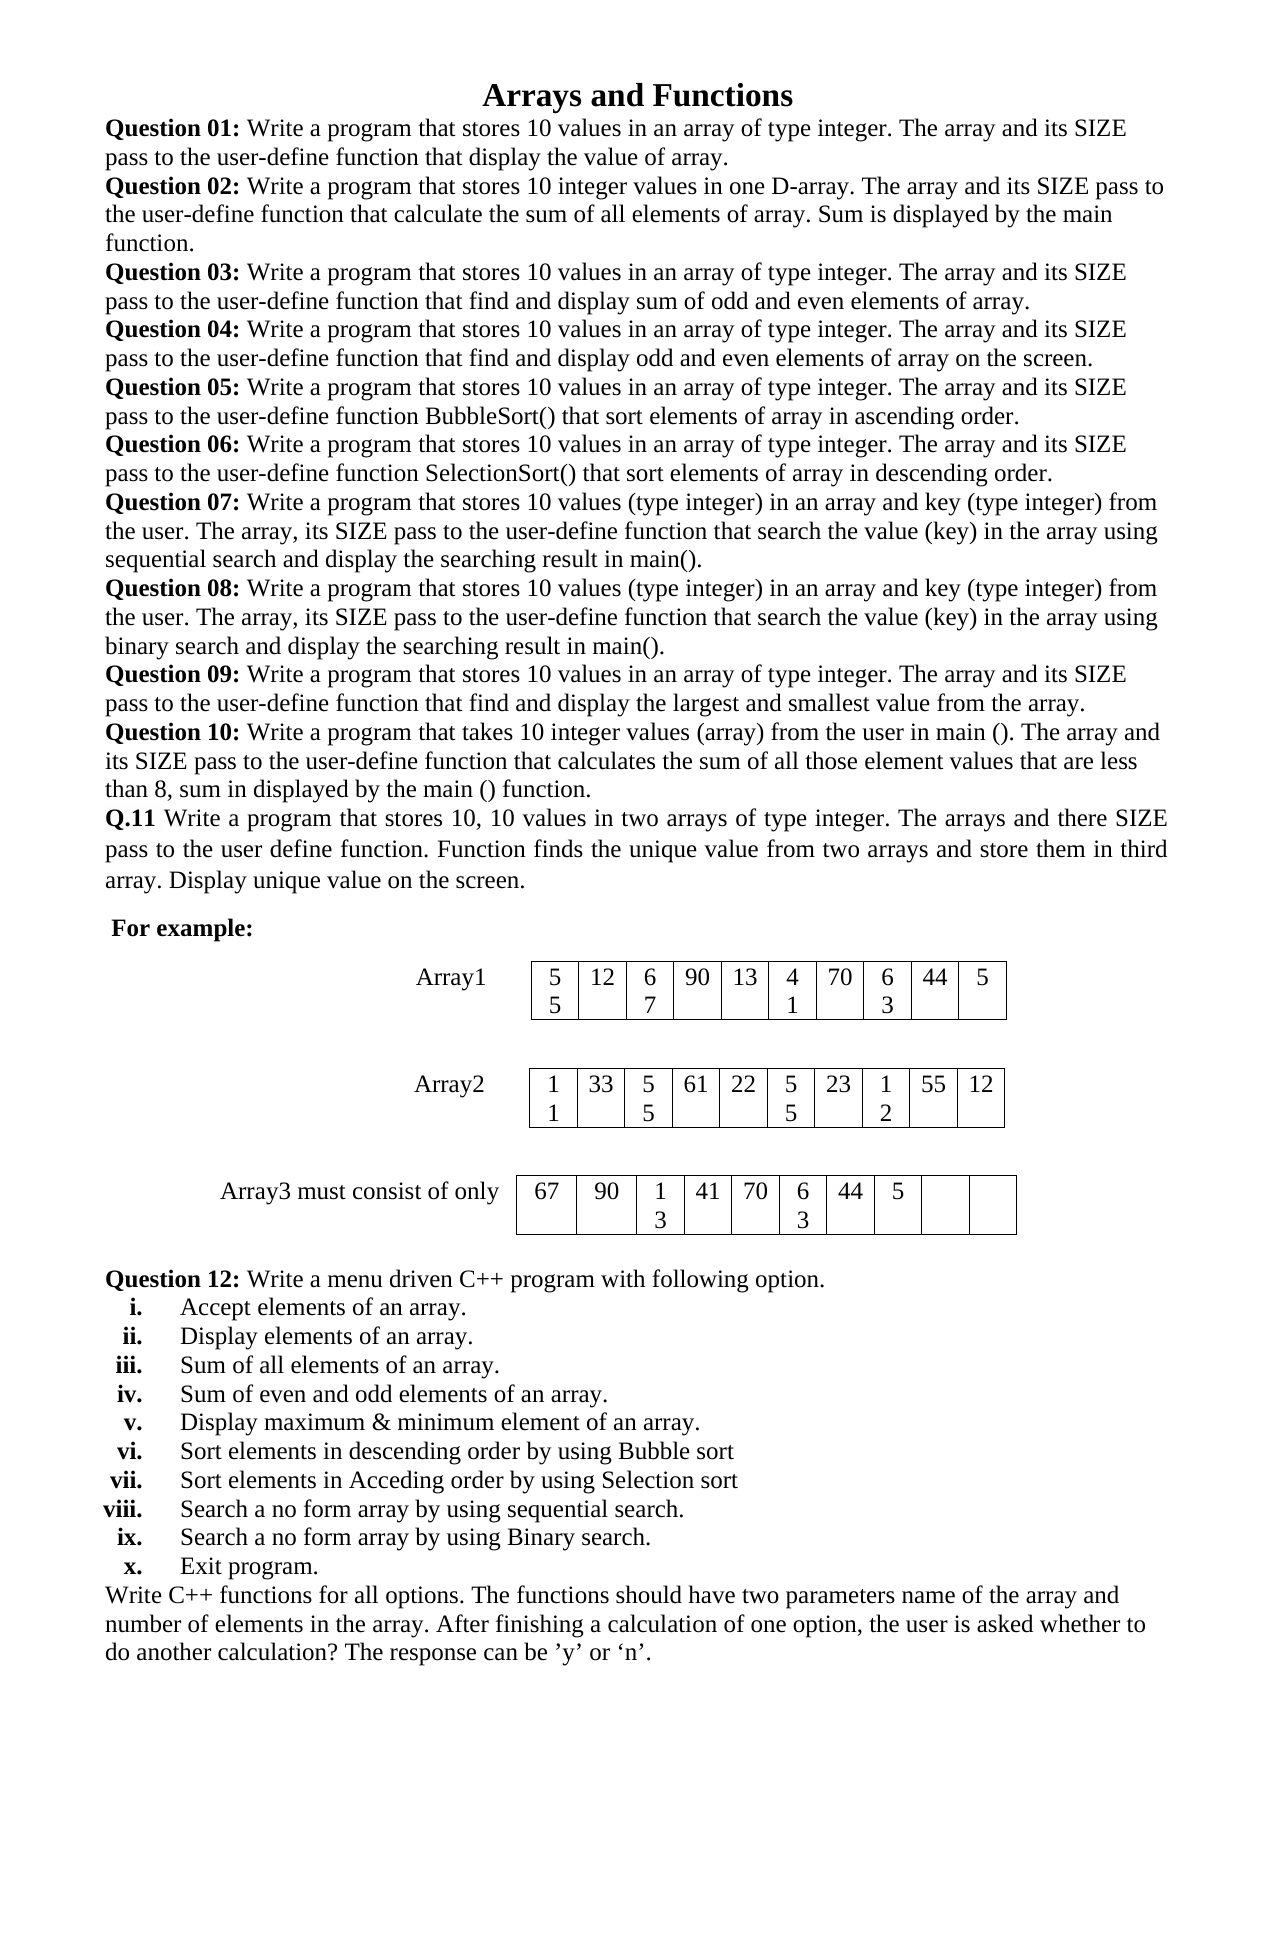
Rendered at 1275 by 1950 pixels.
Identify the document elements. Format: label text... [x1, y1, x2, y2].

text Question 08: Write a program that stores 10 values (type integer) in an array and key (type integer) from the user. The array, its SIZE pass to the user-define function that search the value (key) in the array using binary search and display the searching result in main(). [105, 573, 1170, 659]
list Search a no form array by using Binary search. [142, 1522, 1170, 1551]
list Accept elements of an array. [142, 1292, 1170, 1321]
table_header 41 [769, 962, 816, 1019]
table_header 13 [722, 962, 768, 1019]
table_header 22 [720, 1069, 767, 1127]
table_header 12 [958, 1069, 1004, 1127]
text Question 02: Write a program that stores 10 integer values in one D-array. The array and its SIZE pass to the user-define function that calculate the sum of all elements of array. Sum is displayed by the main function. [105, 171, 1170, 257]
table_header [970, 1176, 1016, 1234]
text Question 09: Write a program that stores 10 values in an array of type integer. The array and its SIZE pass to the user-define function that find and display the largest and smallest value from the array. [105, 659, 1170, 717]
text Question 10: Write a program that takes 10 integer values (array) from the user in main (). The array and its SIZE pass to the user-define function that calculates the sum of all those element values that are less than 8, sum in displayed by the main () function. [105, 717, 1170, 803]
list Exit program. [142, 1551, 1170, 1580]
table_header 5 [959, 962, 1006, 1019]
table_header 67 [517, 1176, 576, 1234]
list Sum of even and odd elements of an array. [142, 1379, 1170, 1407]
table_header 12 [579, 962, 626, 1019]
table_header [922, 1176, 969, 1234]
list Sum of all elements of an array. [142, 1350, 1170, 1379]
list Sort elements in descending order by using Bubble sort [142, 1436, 1170, 1465]
text Question 05: Write a program that stores 10 values in an array of type integer. The array and its SIZE pass to the user-define function BubbleSort() that sort elements of array in ascending order. [105, 372, 1170, 429]
text Question 01: Write a program that stores 10 values in an array of type integer. The array and its SIZE pass to the user-define function that display the value of array. [105, 113, 1170, 171]
table_header 63 [864, 962, 911, 1019]
text Question 12: Write a menu driven C++ program with following option. [105, 1264, 1170, 1292]
table_header 55 [532, 962, 578, 1019]
table_header 70 [732, 1176, 779, 1234]
text Arrays and Functions [105, 75, 1170, 113]
table_header Array3 must consist of only [203, 1175, 516, 1234]
table_header 11 [530, 1069, 577, 1127]
table_header 63 [780, 1176, 826, 1234]
text Write C++ functions for all options. The functions should have two parameters name of the array and number of elements in the array. After finishing a calculation of one option, the user is asked whether to do another calculation? The response can be ’y’ or ‘n’. [105, 1580, 1170, 1666]
table_header 41 [685, 1176, 731, 1234]
table_header 55 [910, 1069, 957, 1127]
table_header Array2 [369, 1068, 529, 1127]
text For example: [105, 913, 1170, 942]
table_header 33 [578, 1069, 624, 1127]
table_header 44 [827, 1176, 874, 1234]
table_header 23 [815, 1069, 862, 1127]
text Question 06: Write a program that stores 10 values in an array of type integer. The array and its SIZE pass to the user-define function SelectionSort() that sort elements of array in descending order. [105, 429, 1170, 487]
table_header 61 [673, 1069, 719, 1127]
table_header 12 [863, 1069, 909, 1127]
list Sort elements in Acceding order by using Selection sort [142, 1465, 1170, 1494]
table_header 90 [577, 1176, 636, 1234]
table_header 67 [627, 962, 673, 1019]
list Display elements of an array. [142, 1321, 1170, 1350]
table_header 55 [768, 1069, 814, 1127]
text Q.11 Write a program that stores 10, 10 values in two arrays of type integer. The arrays and there SIZE pass to the user define function. Function finds the unique value from two arrays and store them in third array. Display unique value on the screen. [105, 803, 1170, 894]
table_header Array1 [371, 961, 531, 1019]
table_header 55 [625, 1069, 672, 1127]
table_header 70 [817, 962, 863, 1019]
list Display maximum & minimum element of an array. [142, 1407, 1170, 1436]
table_header 5 [875, 1176, 921, 1234]
table_header 90 [674, 962, 721, 1019]
table_header 44 [912, 962, 958, 1019]
text Question 07: Write a program that stores 10 values (type integer) in an array and key (type integer) from the user. The array, its SIZE pass to the user-define function that search the value (key) in the array using sequential search and display the searching result in main(). [105, 487, 1170, 573]
list Search a no form array by using sequential search. [142, 1494, 1170, 1522]
text Question 04: Write a program that stores 10 values in an array of type integer. The array and its SIZE pass to the user-define function that find and display odd and even elements of array on the screen. [105, 314, 1170, 372]
table_header 13 [637, 1176, 684, 1234]
text Question 03: Write a program that stores 10 values in an array of type integer. The array and its SIZE pass to the user-define function that find and display sum of odd and even elements of array. [105, 257, 1170, 314]
